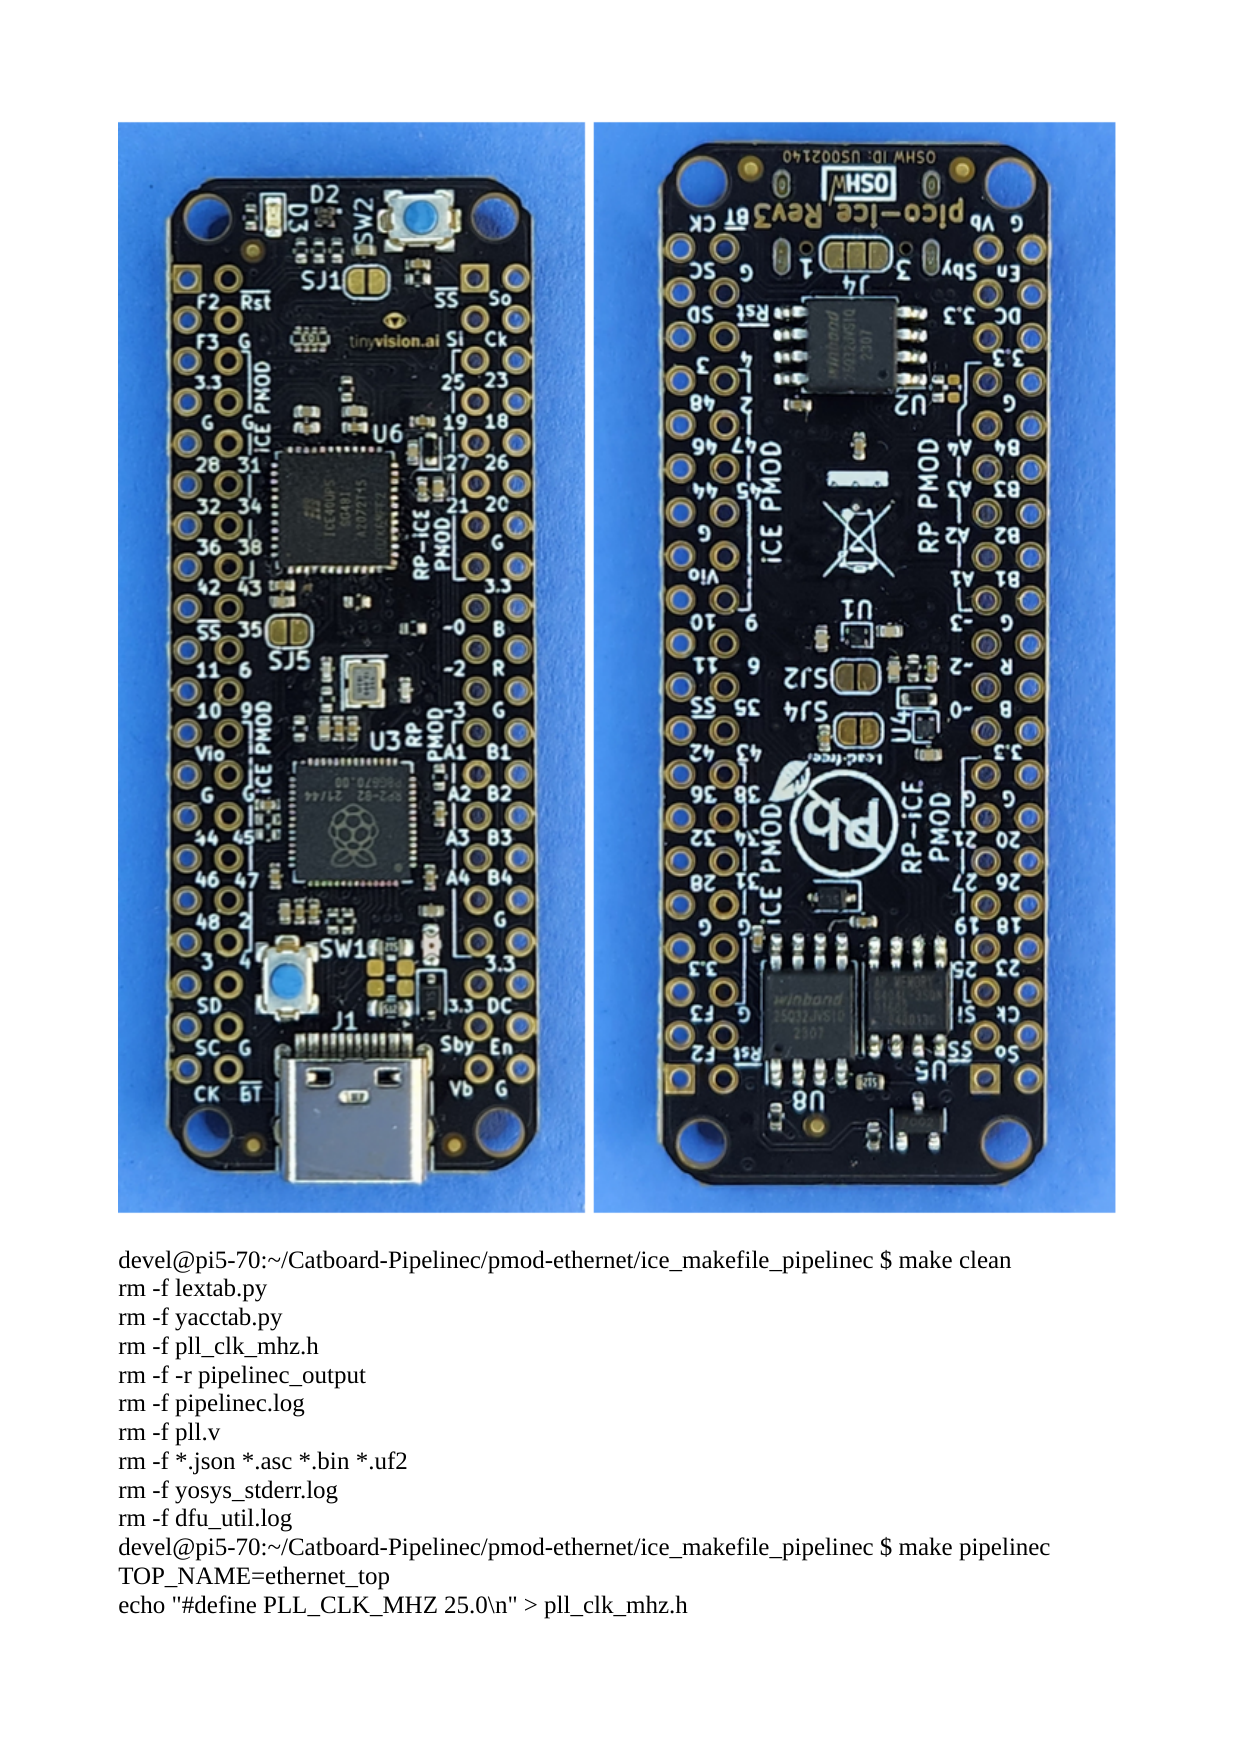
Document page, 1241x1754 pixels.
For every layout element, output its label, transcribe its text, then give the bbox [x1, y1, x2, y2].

text rm -f -r pipelinec_output [118, 1360, 1122, 1388]
text devel@pi5-70:~/Catboard-Pipelinec/pmod-ethernet/ice_makefile_pipelinec $ make pipelinec TOP_NAME=ethernet_top [118, 1532, 1122, 1590]
text rm -f yosys_stderr.log [118, 1475, 1122, 1503]
text rm -f *.json *.asc *.bin *.uf2 [118, 1446, 1122, 1475]
text rm -f pipelinec.log [118, 1388, 1122, 1417]
text devel@pi5-70:~/Catboard-Pipelinec/pmod-ethernet/ice_makefile_pipelinec $ make clean [118, 1245, 1122, 1273]
text rm -f dfu_util.log [118, 1503, 1122, 1532]
text rm -f lextab.py [118, 1273, 1122, 1302]
text rm -f pll.v [118, 1417, 1122, 1446]
text rm -f pll_clk_mhz.h [118, 1331, 1122, 1360]
text echo "#define PLL_CLK_MHZ 25.0\n" > pll_clk_mhz.h [118, 1590, 1122, 1618]
text rm -f yacctab.py [118, 1302, 1122, 1331]
picture [118, 118, 1123, 1216]
